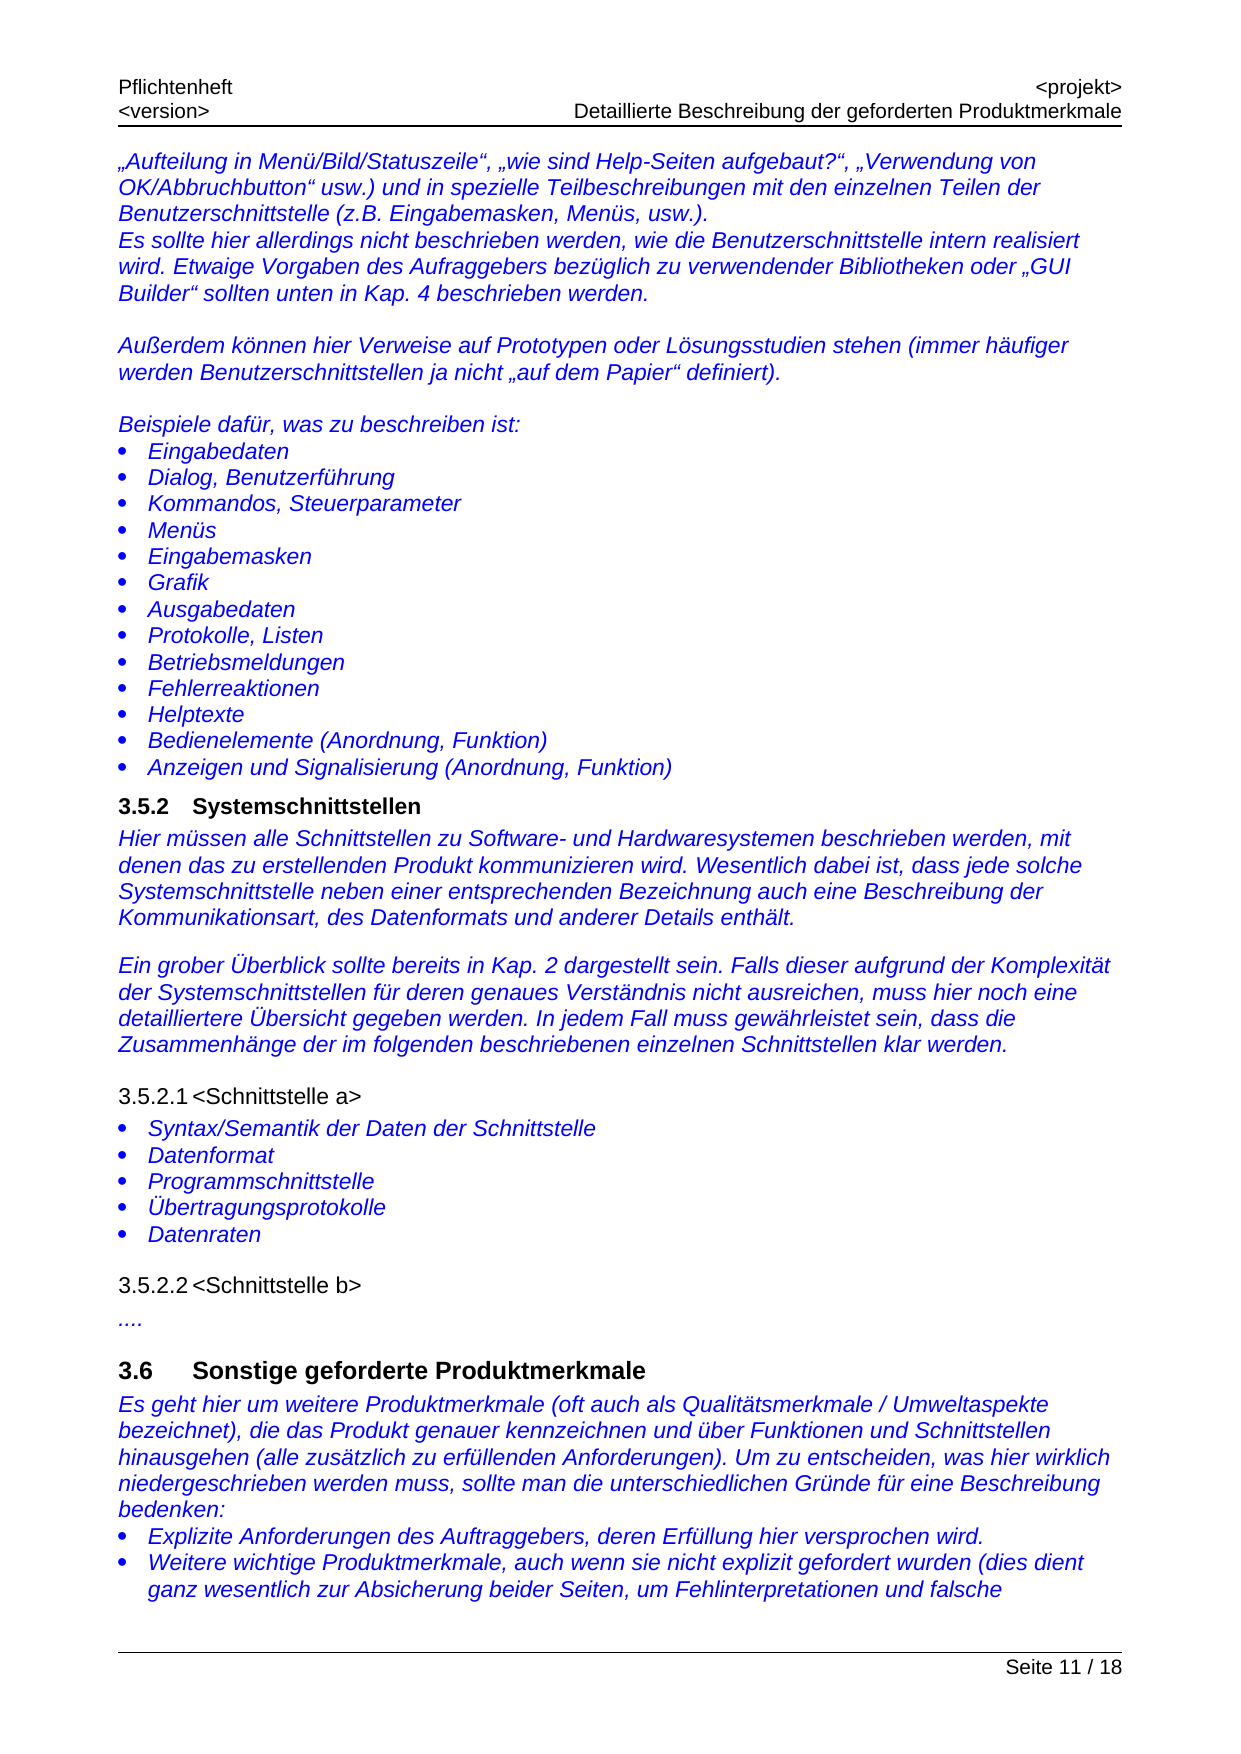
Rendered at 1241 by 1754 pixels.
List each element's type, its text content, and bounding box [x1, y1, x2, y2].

list Bedienelemente (Anordnung, Funktion) [118, 727, 1122, 754]
list Helptexte [118, 701, 1122, 727]
text Hier müssen alle Schnittstellen zu Software- und Hardwaresystemen beschrieben werden, mit denen das zu erstellenden Produkt kommunizieren wird. Wesentlich dabei ist, dass jede solche Systemschnittstelle neben einer entsprechenden Bezeichnung auch eine Beschreibung der Kommunikationsart, des Datenformats und anderer Details enthält. [118, 825, 1122, 931]
list Explizite Anforderungen des Auftraggebers, deren Erfüllung hier versprochen wird. [118, 1523, 1122, 1549]
list Ausgabedaten [118, 596, 1122, 622]
text Außerdem können hier Verweise auf Prototypen oder Lösungsstudien stehen (immer häufiger werden Benutzerschnittstellen ja nicht „auf dem Papier“ definiert). [118, 332, 1122, 385]
text Beispiele dafür, was zu beschreiben ist: [118, 411, 1122, 438]
list Eingabedaten [118, 438, 1122, 464]
list Fehlerreaktionen [118, 675, 1122, 701]
list Grafik [118, 569, 1122, 596]
list Weitere wichtige Produktmerkmale, auch wenn sie nicht explizit gefordert wurden (dies dient ganz wesentlich zur Absicherung beider Seiten, um Fehlinterpretationen und falsche [118, 1549, 1122, 1602]
subtitle Sonstige geforderte Produktmerkmale [118, 1356, 1122, 1385]
list Protokolle, Listen [118, 622, 1122, 648]
text Es sollte hier allerdings nicht beschrieben werden, wie die Benutzerschnittstelle intern realisiert wird. Etwaige Vorgaben des Aufraggebers bezüglich zu verwendender Bibliotheken oder „GUI Builder“ sollten unten in Kap. 4 beschrieben werden. [118, 227, 1122, 306]
list Anzeigen und Signalisierung (Anordnung, Funktion) [118, 754, 1122, 780]
subtitle Systemschnittstellen [118, 793, 1122, 819]
list Programmschnittstelle [118, 1168, 1122, 1194]
list Dialog, Benutzerführung [118, 464, 1122, 490]
subtitle <Schnittstelle a> [118, 1083, 1122, 1109]
list Betriebsmeldungen [118, 648, 1122, 675]
text Es geht hier um weitere Produktmerkmale (oft auch als Qualitätsmerkmale / Umweltaspekte bezeichnet), die das Produkt genauer kennzeichnen und über Funktionen und Schnittstellen hinausgehen (alle zusätzlich zu erfüllenden Anforderungen). Um zu entscheiden, was hier wirklich niedergeschrieben werden muss, sollte man die unterschiedlichen Gründe für eine Beschreibung bedenken: [118, 1391, 1122, 1523]
list Übertragungsprotokolle [118, 1194, 1122, 1221]
text Ein grober Überblick sollte bereits in Kap. 2 dargestellt sein. Falls dieser aufgrund der Komplexität der Systemschnittstellen für deren genaues Verständnis nicht ausreichen, muss hier noch eine detailliertere Übersicht gegeben werden. In jedem Fall muss gewährleistet sein, dass die Zusammenhänge der im folgenden beschriebenen einzelnen Schnittstellen klar werden. [118, 952, 1122, 1058]
text „Aufteilung in Menü/Bild/Statuszeile“, „wie sind Help-Seiten aufgebaut?“, „Verwendung von OK/Abbruchbutton“ usw.) und in spezielle Teilbeschreibungen mit den einzelnen Teilen der Benutzerschnittstelle (z.B. Eingabemasken, Menüs, usw.). [118, 148, 1122, 227]
list Menüs [118, 517, 1122, 543]
list Datenraten [118, 1221, 1122, 1247]
subtitle <Schnittstelle b> [118, 1272, 1122, 1298]
text .... [118, 1305, 1122, 1331]
list Eingabemasken [118, 543, 1122, 569]
list Syntax/Semantik der Daten der Schnittstelle [118, 1115, 1122, 1142]
list Kommandos, Steuerparameter [118, 490, 1122, 517]
list Datenformat [118, 1142, 1122, 1168]
